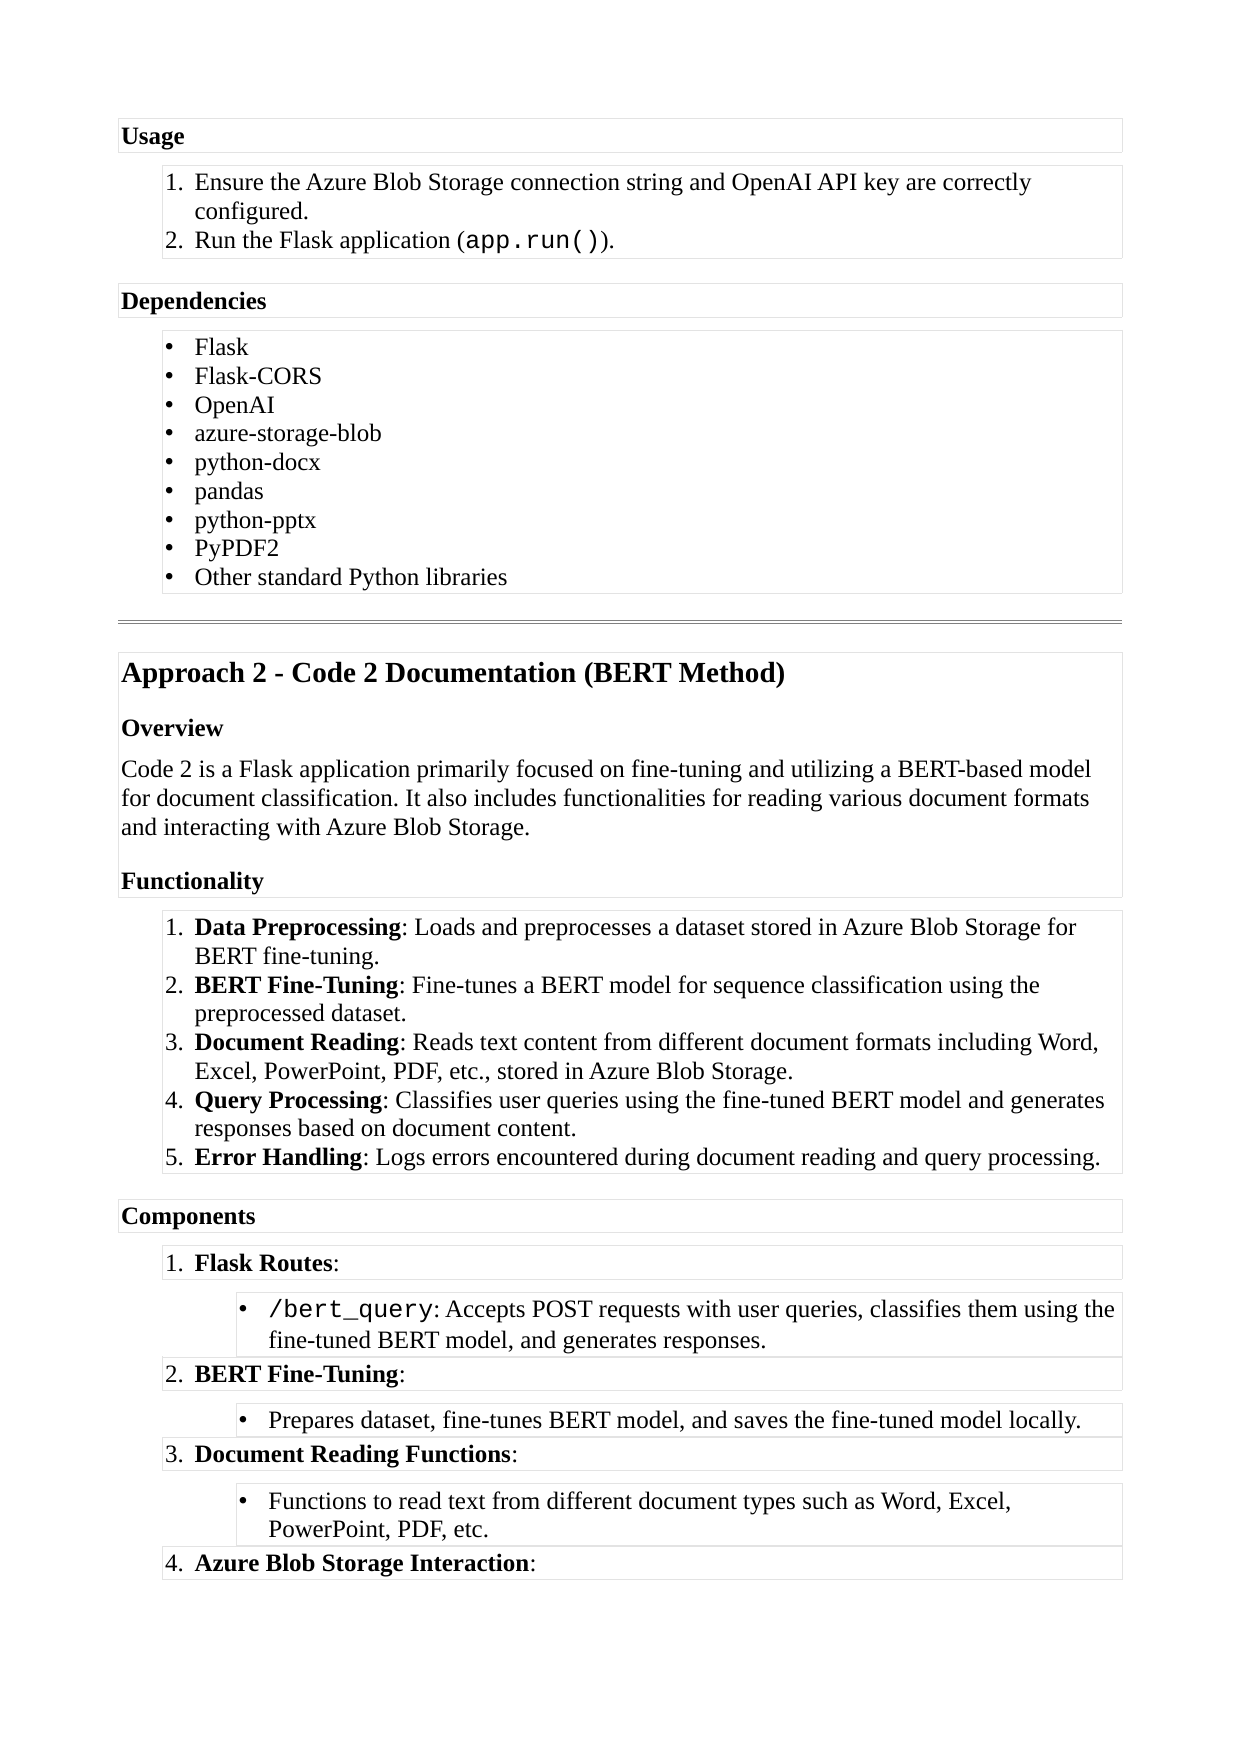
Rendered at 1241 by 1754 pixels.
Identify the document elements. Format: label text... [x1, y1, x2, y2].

subtitle Dependencies [119, 284, 1122, 317]
list Document Reading: Reads text content from different document formats including Word, Excel, PowerPoint, PDF, etc., stored in Azure Blob Storage. [163, 1025, 1122, 1082]
list Data Preprocessing: Loads and preprocesses a dataset stored in Azure Blob Storage for BERT fine-tuning. [163, 911, 1122, 967]
subtitle Usage [119, 119, 1122, 152]
list Prepares dataset, fine-tunes BERT model, and saves the fine-tuned model locally. [237, 1404, 1122, 1436]
list pandas [163, 473, 1122, 502]
list Functions to read text from different document types such as Word, Excel, PowerPoint, PDF, etc. [237, 1484, 1122, 1545]
list Run the Flask application (app.run()). [163, 222, 1122, 258]
list Error Handling: Logs errors encountered during document reading and query processing. [163, 1140, 1122, 1173]
list Query Processing: Classifies user queries using the fine-tuned BERT model and generates responses based on document content. [163, 1082, 1122, 1140]
list Azure Blob Storage Interaction: [163, 1547, 1122, 1579]
subtitle Overview [119, 711, 1122, 742]
list BERT Fine-Tuning: Fine-tunes a BERT model for sequence classification using the preprocessed dataset. [163, 967, 1122, 1025]
list Ensure the Azure Blob Storage connection string and OpenAI API key are correctly configured. [163, 166, 1122, 222]
list Document Reading Functions: [163, 1438, 1122, 1470]
list azure-storage-blob [163, 416, 1122, 444]
list BERT Fine-Tuning: [163, 1358, 1122, 1390]
subtitle Functionality [119, 863, 1122, 897]
list Flask Routes: [163, 1246, 1122, 1279]
list OpenAI [163, 387, 1122, 416]
list /bert_query: Accepts POST requests with user queries, classifies them using the fine-tuned BERT model, and generates responses. [237, 1293, 1122, 1356]
subtitle Components [119, 1200, 1122, 1232]
list Other standard Python libraries [163, 559, 1122, 593]
list Flask-CORS [163, 358, 1122, 387]
list Flask [163, 331, 1122, 358]
list PyPDF2 [163, 531, 1122, 559]
list python-docx [163, 444, 1122, 473]
subtitle Approach 2 - Code 2 Documentation (BERT Method) [119, 653, 1122, 688]
list python-pptx [163, 502, 1122, 531]
text Code 2 is a Flask application primarily focused on fine-tuning and utilizing a BERT-based model for document classification. It also includes functionalities for reading various document formats and interacting with Azure Blob Storage. [119, 752, 1122, 841]
